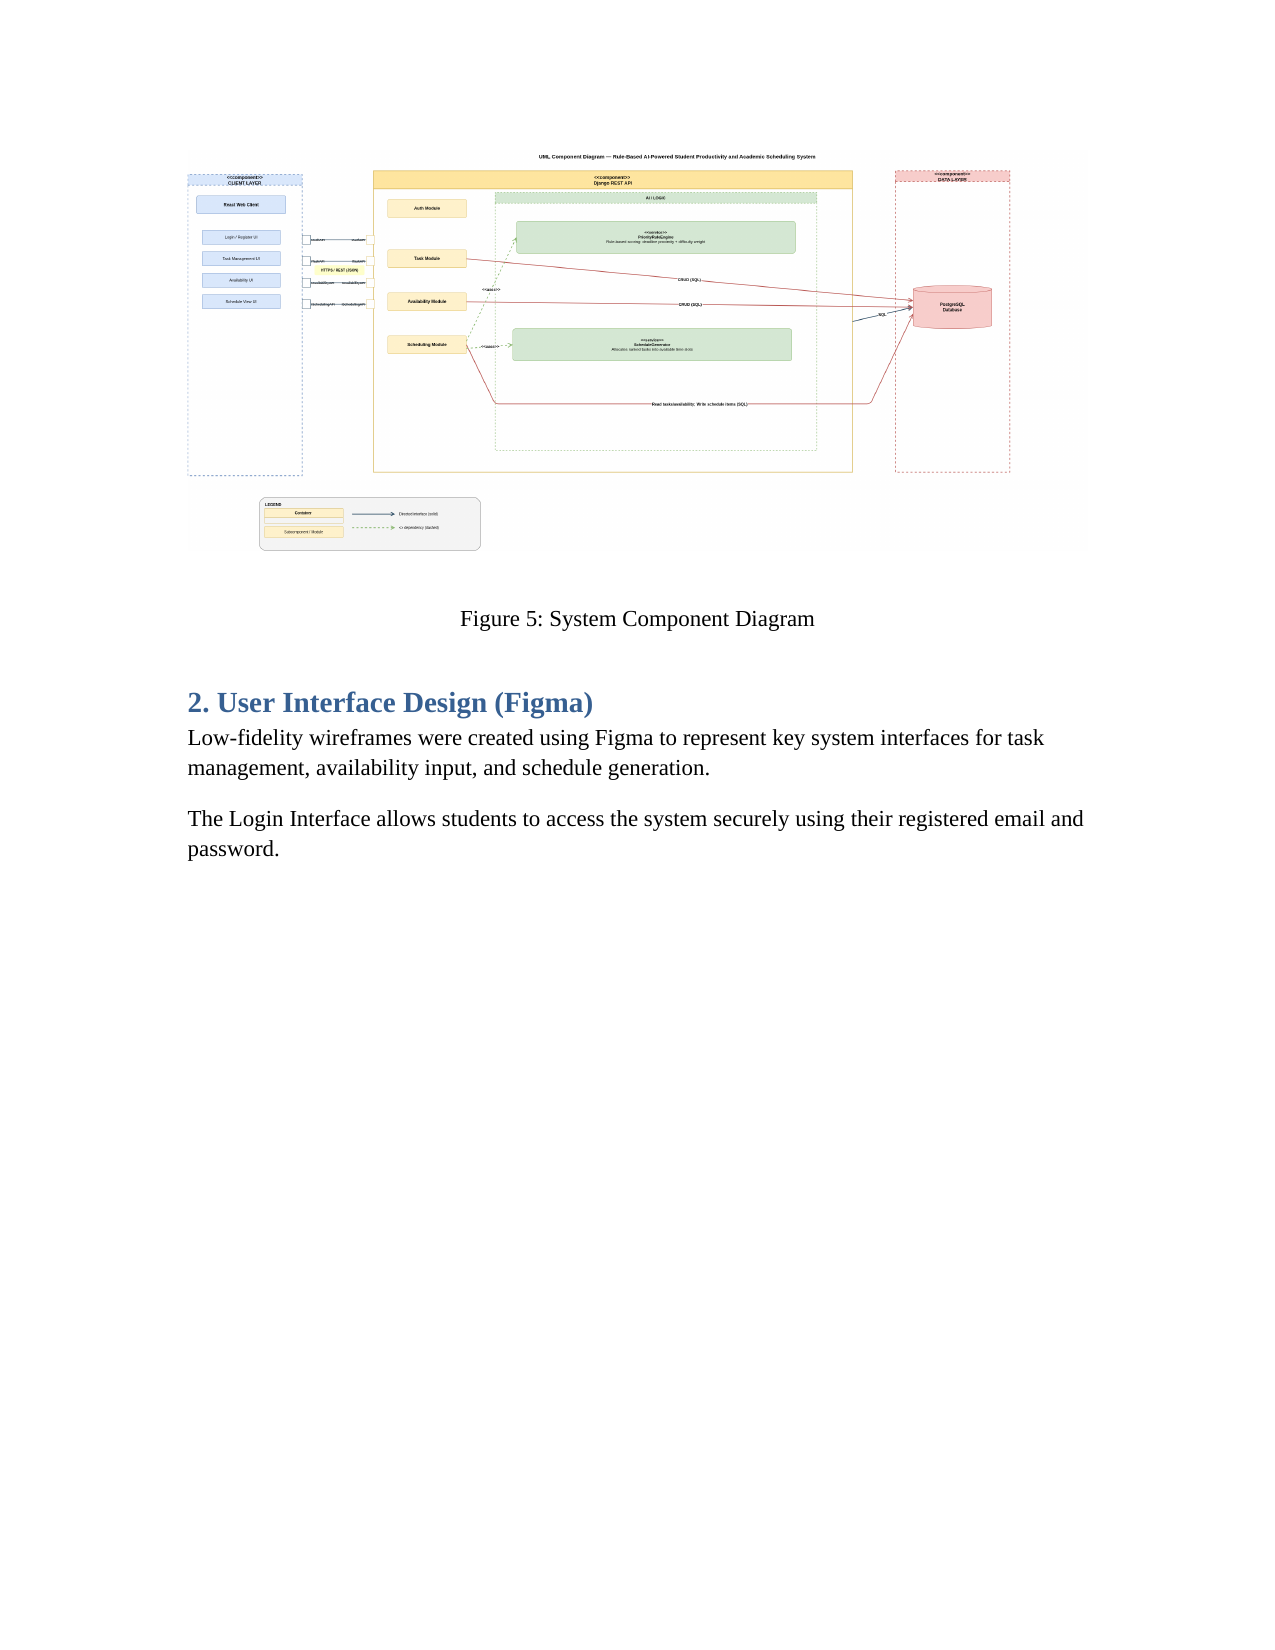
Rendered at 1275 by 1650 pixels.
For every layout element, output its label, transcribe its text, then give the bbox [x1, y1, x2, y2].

text Low-fidelity wireframes were created using Figma to represent key system interfaces for task management, availability input, and schedule generation. [187, 724, 1087, 780]
text Figure 5: System Component Diagram [187, 605, 1087, 631]
subtitle 2. User Interface Design (Figma) [187, 685, 1087, 719]
text The Login Interface allows students to access the system securely using their registered email and password. [187, 805, 1087, 862]
picture [187, 150, 1088, 551]
